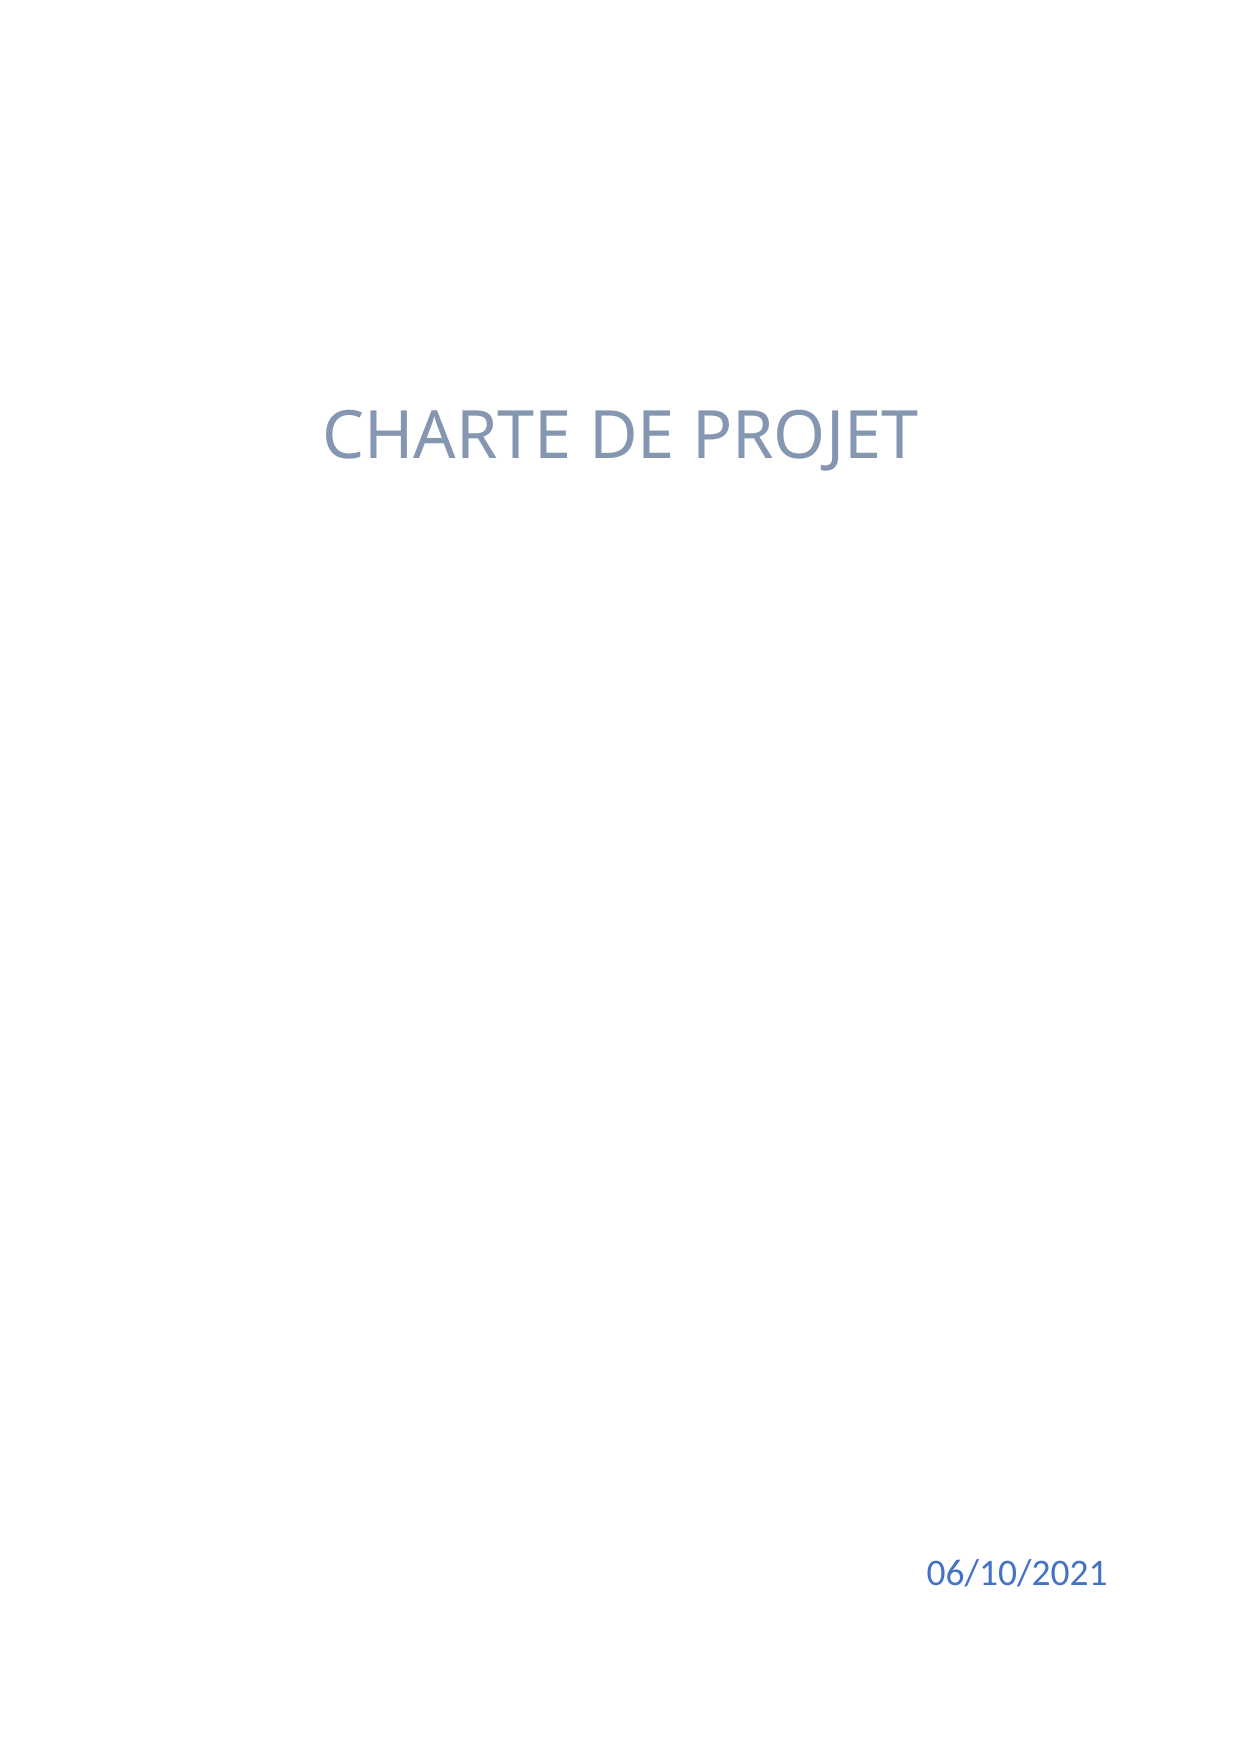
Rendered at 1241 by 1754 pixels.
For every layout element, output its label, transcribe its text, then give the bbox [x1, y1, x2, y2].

text Charte de projet [148, 387, 1092, 478]
text 06/10/2021 [133, 1549, 1107, 1594]
